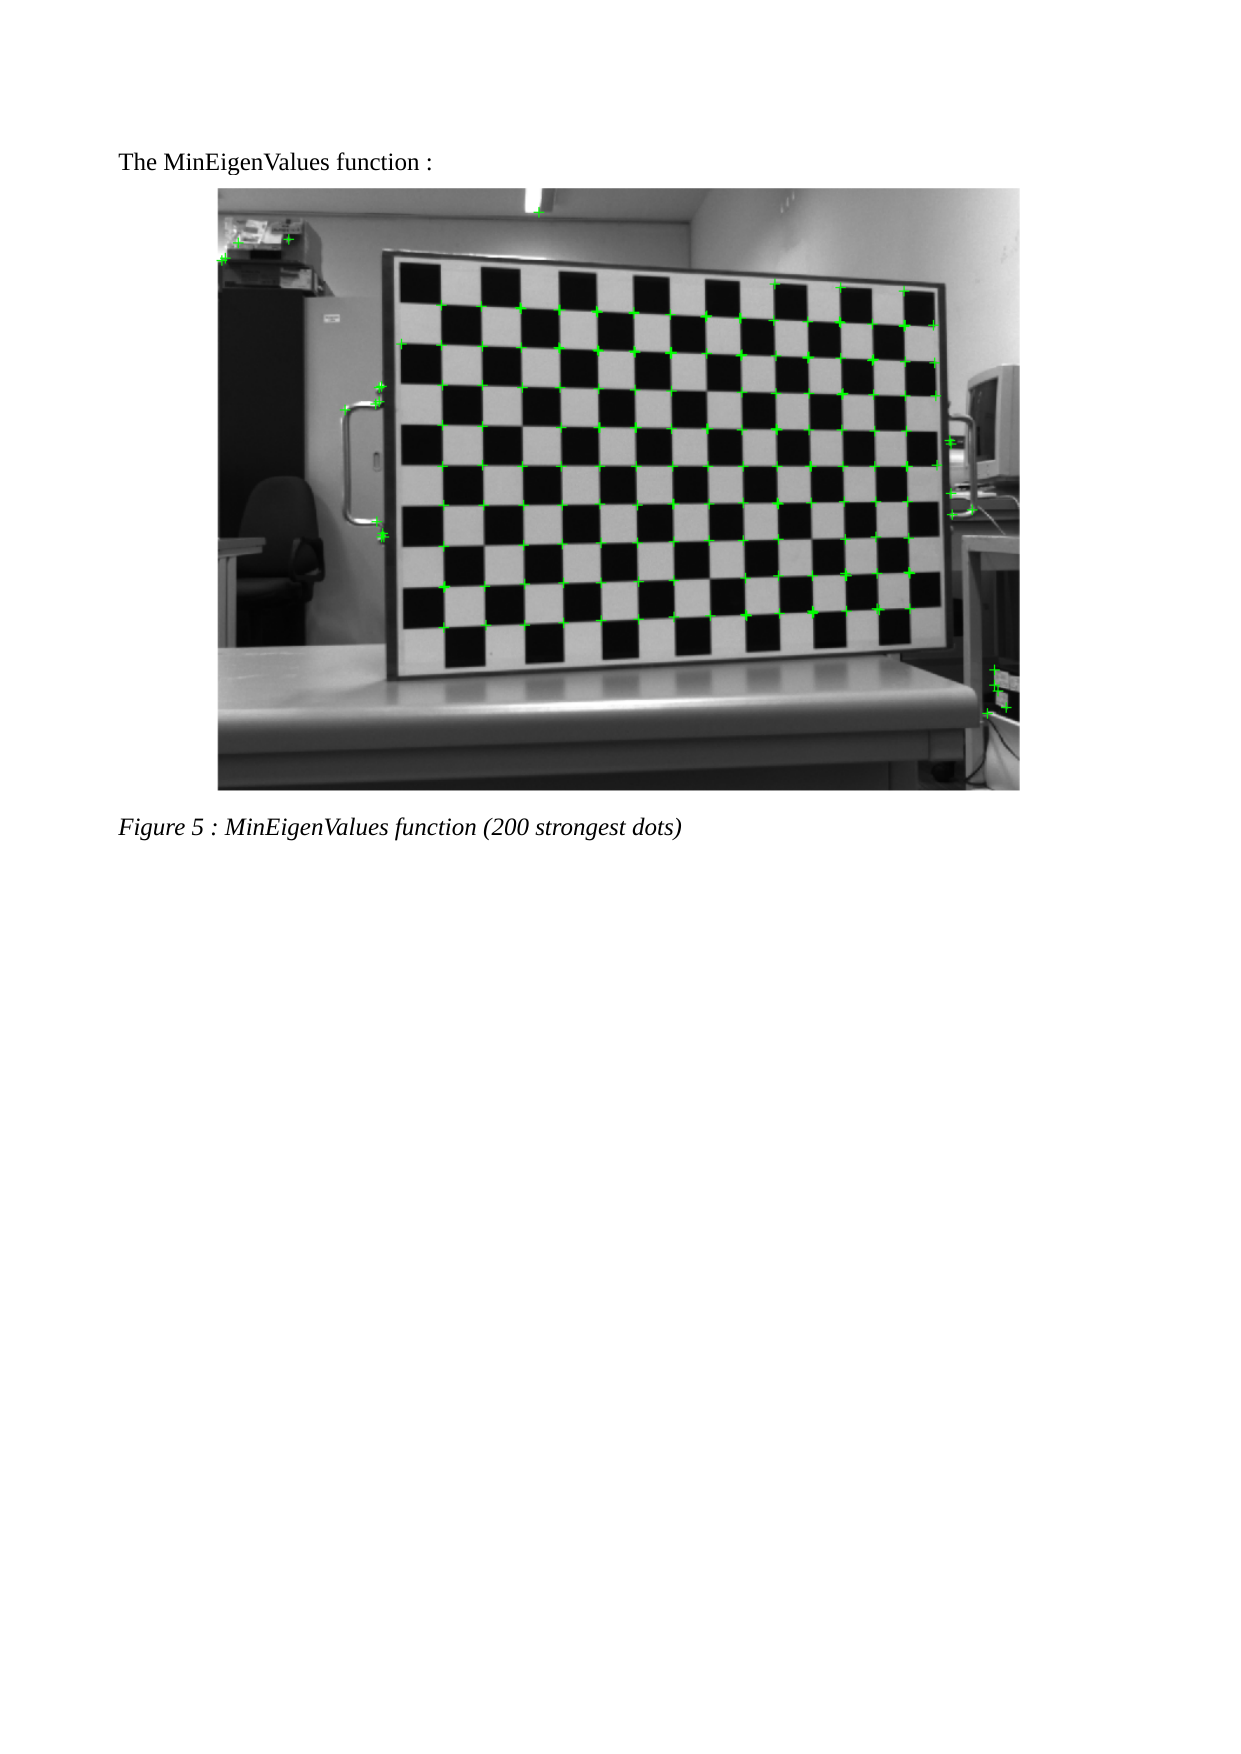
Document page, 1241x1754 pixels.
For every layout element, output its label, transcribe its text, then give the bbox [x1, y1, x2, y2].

text Figure 5 : MinEigenValues function (200 strongest dots) [118, 812, 1122, 840]
text The MinEigenValues function : [118, 147, 1122, 175]
